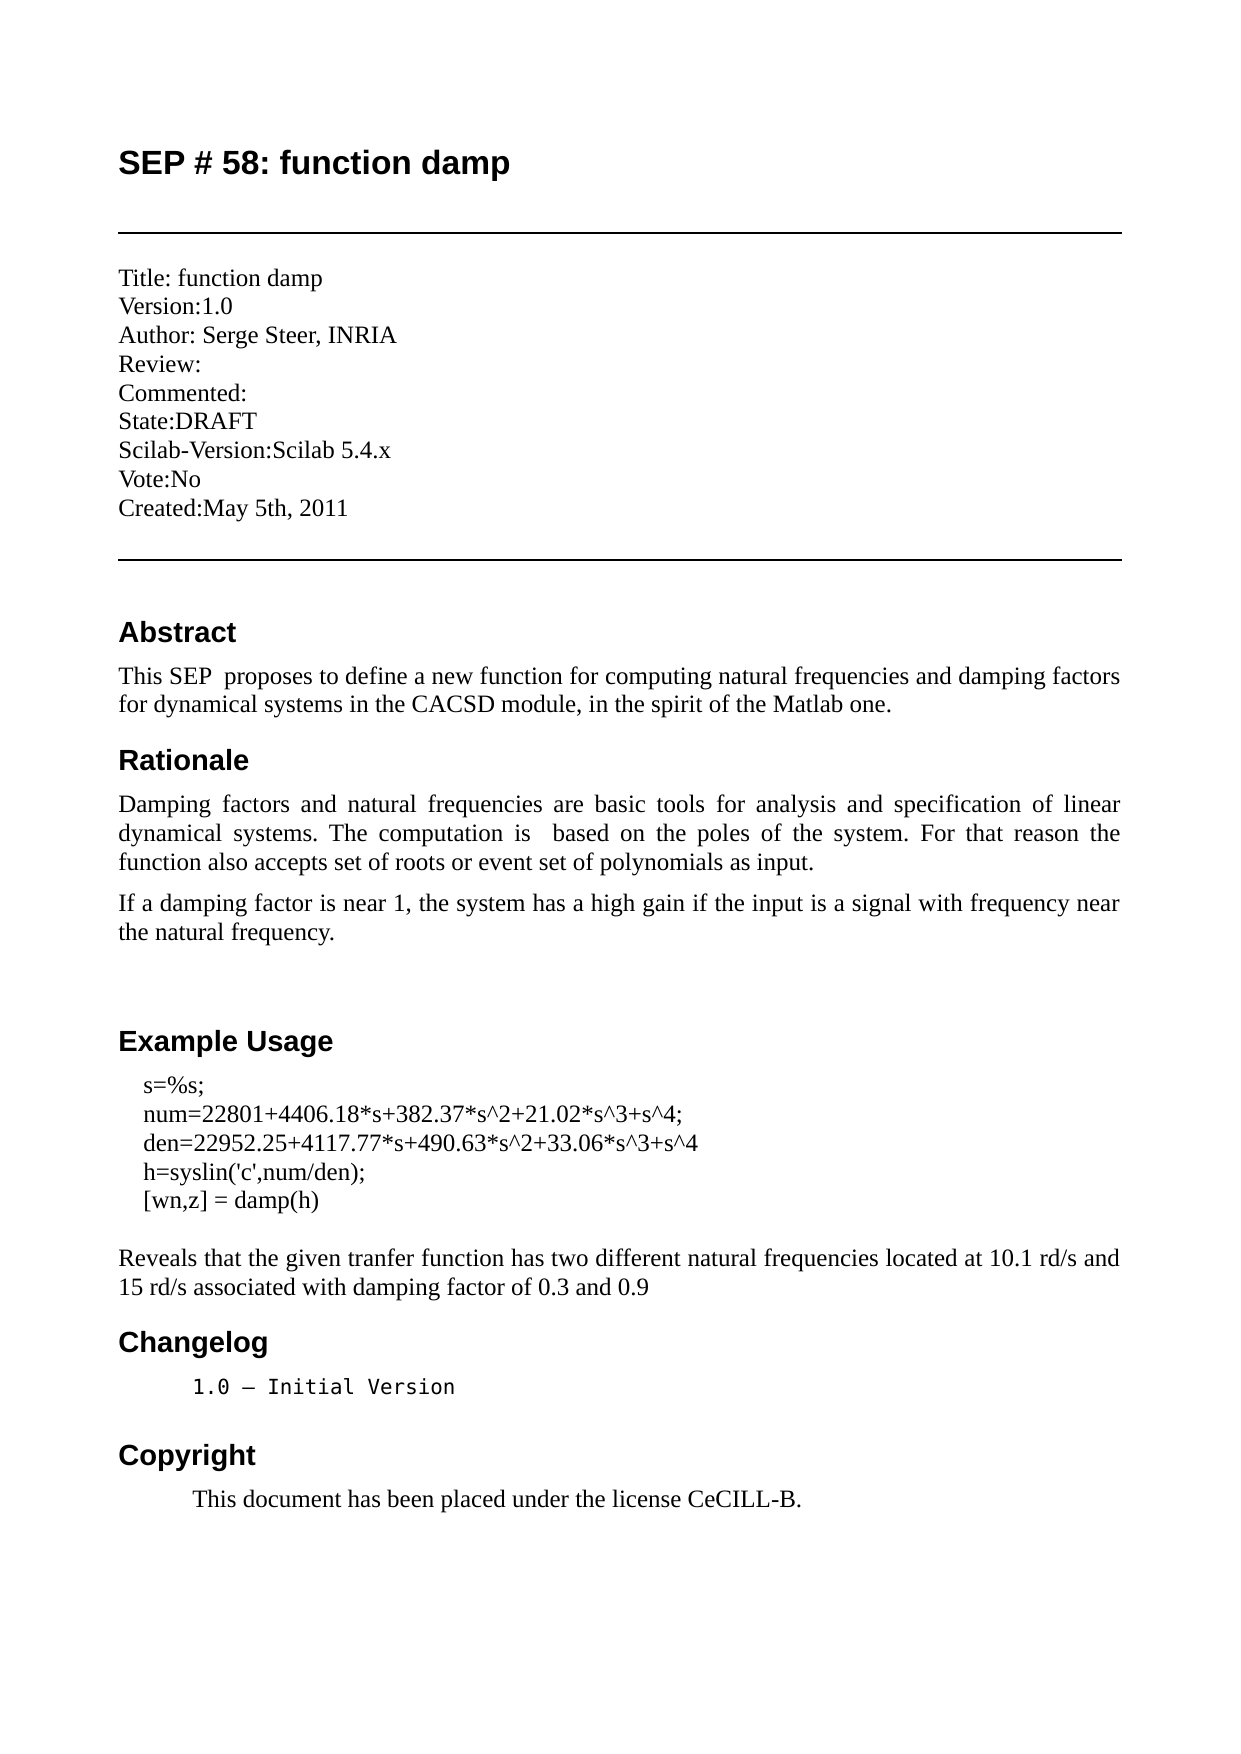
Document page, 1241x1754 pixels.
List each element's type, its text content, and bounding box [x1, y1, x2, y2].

text State:DRAFT [118, 406, 1122, 435]
text num=22801+4406.18*s+382.37*s^2+21.02*s^3+s^4; [118, 1099, 1122, 1128]
text 1.0 – Initial Version [118, 1371, 1122, 1400]
subtitle Copyright [118, 1438, 1122, 1471]
subtitle Example Usage [118, 1024, 1122, 1058]
text This document has been placed under the license CeCILL-B. [118, 1484, 1122, 1512]
text Review: [118, 349, 1122, 378]
text h=syslin('c',num/den); [118, 1157, 1122, 1185]
text [wn,z] = damp(h) [118, 1185, 1122, 1214]
text Vote:No [118, 464, 1122, 493]
subtitle SEP # 58: function damp [118, 143, 1122, 182]
text s=%s; [118, 1070, 1122, 1099]
text Commented: [118, 378, 1122, 406]
text Version:1.0 [118, 291, 1122, 320]
text Author: Serge Steer, INRIA [118, 320, 1122, 349]
text Title: function damp [118, 263, 1122, 291]
subtitle Changelog [118, 1325, 1122, 1359]
text Scilab-Version:Scilab 5.4.x [118, 435, 1122, 464]
text den=22952.25+4117.77*s+490.63*s^2+33.06*s^3+s^4 [118, 1128, 1122, 1157]
text Created:May 5th, 2011 [118, 493, 1122, 521]
subtitle If a damping factor is near 1, the system has a high gain if the input is a signal with frequency near the natural frequency. [118, 888, 1122, 946]
subtitle Abstract [118, 615, 1122, 648]
text Reveals that the given tranfer function has two different natural frequencies located at 10.1 rd/s and 15 rd/s associated with damping factor of 0.3 and 0.9 [118, 1243, 1122, 1300]
subtitle Rationale [118, 743, 1122, 777]
